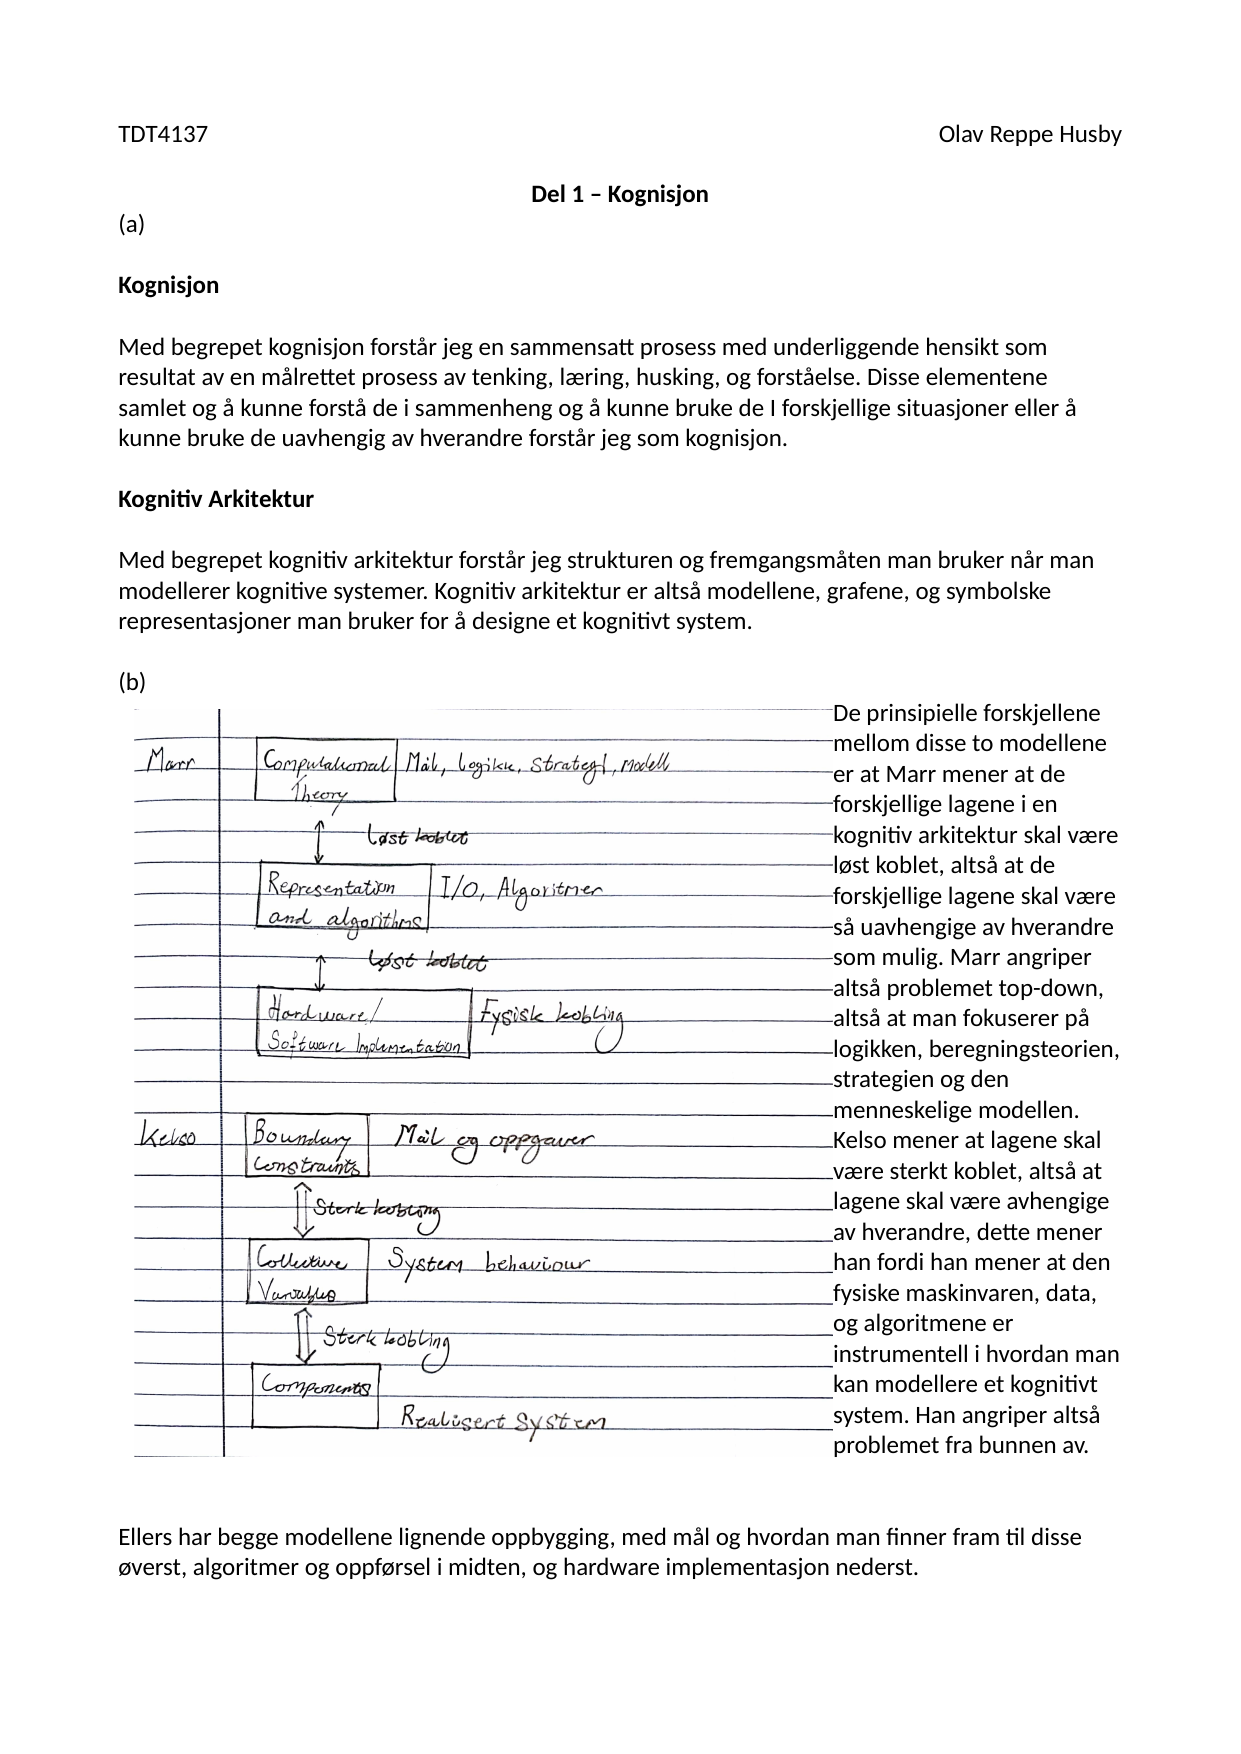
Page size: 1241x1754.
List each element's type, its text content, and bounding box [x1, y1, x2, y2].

text De prinsipielle forskjellene mellom disse to modellene er at Marr mener at de forskjellige lagene i en kognitiv arkitektur skal være løst koblet, altså at de forskjellige lagene skal være så uavhengige av hverandre som mulig. Marr angriper altså problemet top-down, altså at man fokuserer på logikken, beregningsteorien, strategien og den menneskelige modellen. [118, 697, 1122, 1124]
text Ellers har begge modellene lignende oppbygging, med mål og hvordan man finner fram til disse øverst, algoritmer og oppførsel i midten, og hardware implementasjon nederst. [118, 1521, 1122, 1582]
text (a) [118, 209, 1122, 239]
text Del 1 – Kognisjon [118, 178, 1122, 209]
picture [134, 709, 833, 1457]
text (b) [118, 666, 1122, 697]
text Med begrepet kognisjon forstår jeg en sammensatt prosess med underliggende hensikt som resultat av en målrettet prosess av tenking, læring, husking, og forståelse. Disse elementene samlet og å kunne forstå de i sammenheng og å kunne bruke de I forskjellige situasjoner eller å kunne bruke de uavhengig av hverandre forstår jeg som kognisjon. [118, 331, 1122, 453]
text Kelso mener at lagene skal være sterkt koblet, altså at lagene skal være avhengige av hverandre, dette mener han fordi han mener at den fysiske maskinvaren, data, og algoritmene er instrumentell i hvordan man kan modellere et kognitivt system. Han angriper altså problemet fra bunnen av. [118, 1124, 1122, 1460]
text Med begrepet kognitiv arkitektur forstår jeg strukturen og fremgangsmåten man bruker når man modellerer kognitive systemer. Kognitiv arkitektur er altså modellene, grafene, og symbolske representasjoner man bruker for å designe et kognitivt system. [118, 544, 1122, 636]
text Kognitiv Arkitektur [118, 483, 1122, 514]
text Kognisjon [118, 270, 1122, 300]
